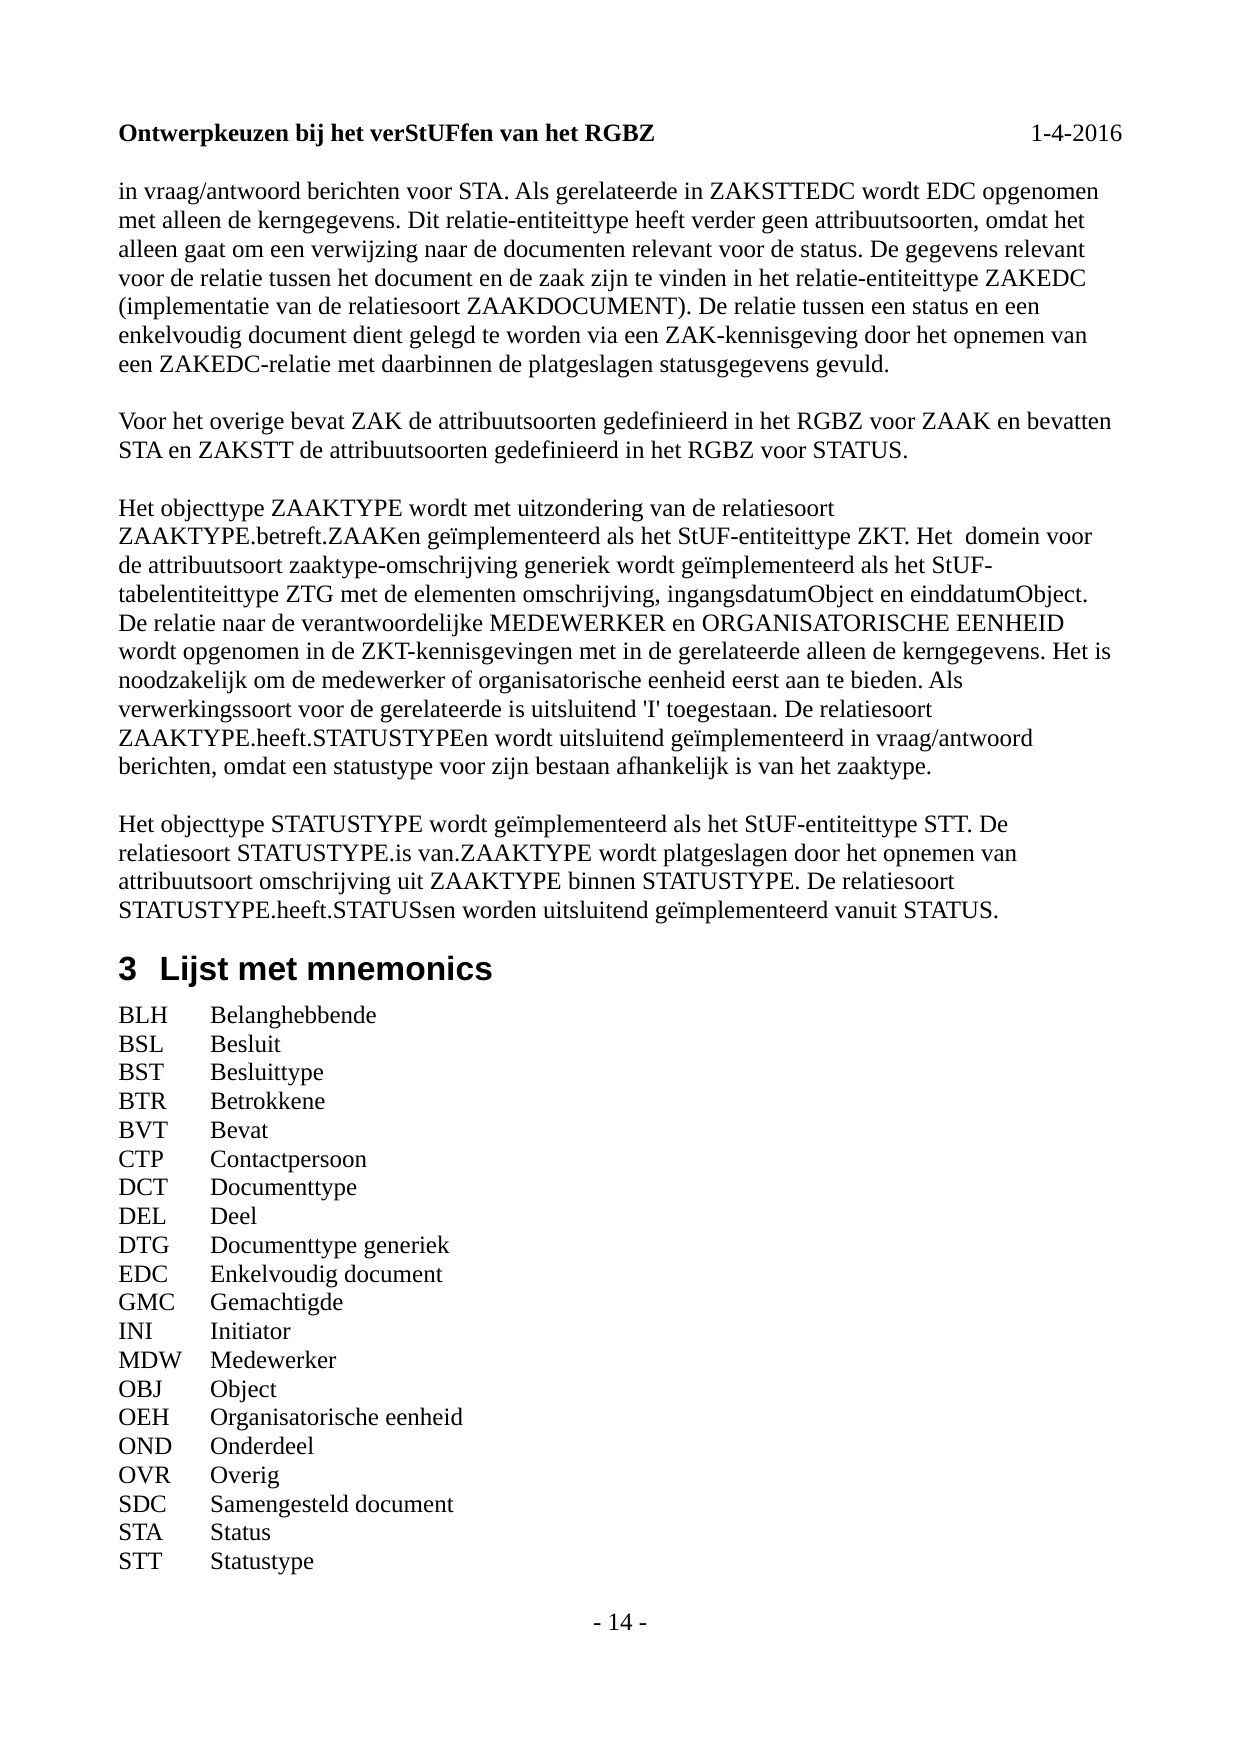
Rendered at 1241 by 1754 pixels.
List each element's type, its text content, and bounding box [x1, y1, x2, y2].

table_cell Initiator [210, 1316, 1122, 1345]
table_cell Bevat [210, 1115, 1122, 1144]
subtitle Lijst met mnemonics [118, 949, 1122, 987]
text in vraag/antwoord berichten voor STA. Als gerelateerde in ZAKSTTEDC wordt EDC opgenomen met alleen de kerngegevens. Dit relatie-entiteittype heeft verder geen attribuutsoorten, omdat het alleen gaat om een verwijzing naar de documenten relevant voor de status. De gegevens relevant voor de relatie tussen het document en de zaak zijn te vinden in het relatie-entiteittype ZAKEDC (implementatie van de relatiesoort ZAAKDOCUMENT). De relatie tussen een status en een enkelvoudig document dient gelegd te worden via een ZAK-kennisgeving door het opnemen van een ZAKEDC-relatie met daarbinnen de platgeslagen statusgegevens gevuld. [118, 176, 1122, 378]
table_cell STA [118, 1518, 210, 1546]
table_cell Besluit [210, 1029, 1122, 1057]
table_cell CTP [118, 1144, 210, 1172]
table_cell Betrokkene [210, 1086, 1122, 1115]
table_cell Object [210, 1374, 1122, 1402]
table_cell BTR [118, 1086, 210, 1115]
text Voor het overige bevat ZAK de attribuutsoorten gedefinieerd in het RGBZ voor ZAAK en bevatten STA en ZAKSTT de attribuutsoorten gedefinieerd in het RGBZ voor STATUS. [118, 406, 1122, 464]
text Het objecttype ZAAKTYPE wordt met uitzondering van de relatiesoort ZAAKTYPE.betreft.ZAAKen geïmplementeerd als het StUF-entiteittype ZKT. Het domein voor de attribuutsoort zaaktype-omschrijving generiek wordt geïmplementeerd als het StUF-tabelentiteittype ZTG met de elementen omschrijving, ingangsdatumObject en einddatumObject. De relatie naar de verantwoordelijke MEDEWERKER en ORGANISATORISCHE EENHEID wordt opgenomen in de ZKT-kennisgevingen met in de gerelateerde alleen de kerngegevens. Het is noodzakelijk om de medewerker of organisatorische eenheid eerst aan te bieden. Als verwerkingssoort voor de gerelateerde is uitsluitend 'I' toegestaan. De relatiesoort ZAAKTYPE.heeft.STATUSTYPEen wordt uitsluitend geïmplementeerd in vraag/antwoord berichten, omdat een statustype voor zijn bestaan afhankelijk is van het zaaktype. [118, 493, 1122, 780]
table_cell DCT [118, 1173, 210, 1201]
table_cell Medewerker [210, 1345, 1122, 1374]
table_cell Samengesteld document [210, 1489, 1122, 1517]
table_cell OND [118, 1431, 210, 1460]
table_cell Documenttype [210, 1173, 1122, 1201]
table_cell Organisatorische eenheid [210, 1403, 1122, 1431]
table_cell Documenttype generiek [210, 1230, 1122, 1259]
table_cell EDC [118, 1259, 210, 1287]
table_cell Statustype [210, 1546, 1122, 1575]
table_cell MDW [118, 1345, 210, 1374]
table_cell Besluittype [210, 1058, 1122, 1086]
table_cell Status [210, 1518, 1122, 1546]
table_cell OVR [118, 1460, 210, 1489]
table_cell Gemachtigde [210, 1288, 1122, 1316]
table_cell OBJ [118, 1374, 210, 1402]
table_header Belanghebbende [210, 1000, 1122, 1029]
table_cell Contactpersoon [210, 1144, 1122, 1172]
table_cell OEH [118, 1403, 210, 1431]
table_cell DEL [118, 1201, 210, 1230]
table_cell Deel [210, 1201, 1122, 1230]
table_cell INI [118, 1316, 210, 1345]
text Het objecttype STATUSTYPE wordt geïmplementeerd als het StUF-entiteittype STT. De relatiesoort STATUSTYPE.is van.ZAAKTYPE wordt platgeslagen door het opnemen van attribuutsoort omschrijving uit ZAAKTYPE binnen STATUSTYPE. De relatiesoort STATUSTYPE.heeft.STATUSsen worden uitsluitend geïmplementeerd vanuit STATUS. [118, 809, 1122, 924]
table_cell Enkelvoudig document [210, 1259, 1122, 1287]
table_cell SDC [118, 1489, 210, 1517]
table_cell DTG [118, 1230, 210, 1259]
table_cell STT [118, 1546, 210, 1575]
table_cell Overig [210, 1460, 1122, 1489]
table_cell GMC [118, 1288, 210, 1316]
table_cell BST [118, 1058, 210, 1086]
table_header BLH [118, 1000, 210, 1029]
table_cell BSL [118, 1029, 210, 1057]
table_cell Onderdeel [210, 1431, 1122, 1460]
table_cell BVT [118, 1115, 210, 1144]
